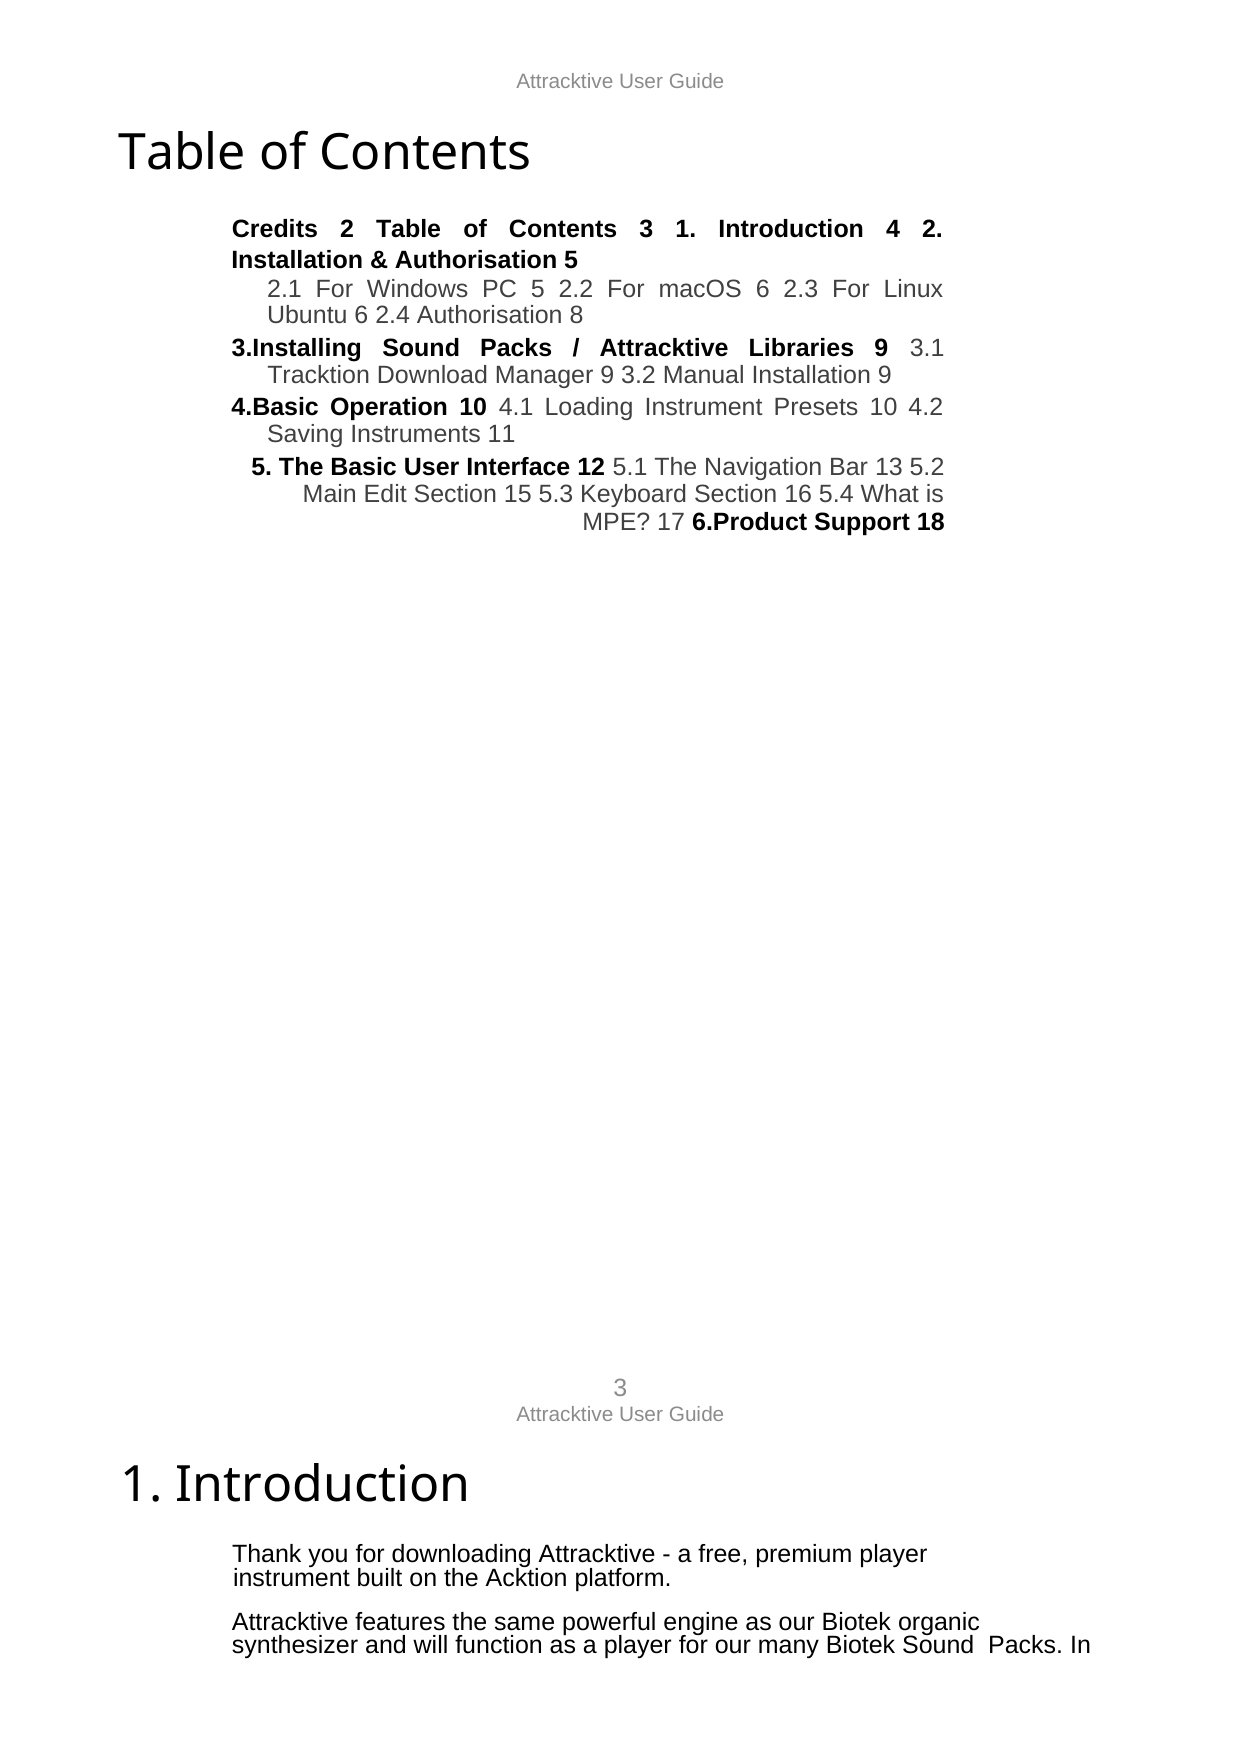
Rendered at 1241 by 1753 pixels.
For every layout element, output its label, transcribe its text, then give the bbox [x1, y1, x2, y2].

text 3 [108, 1373, 1133, 1401]
text Table of Contents [118, 116, 1133, 184]
text 4.Basic Operation 10 4.1 Loading Instrument Presets 10 4.2 Saving Instruments 11 [231, 394, 944, 448]
text Attracktive User Guide [108, 69, 1133, 93]
text Attracktive features the same powerful engine as our Biotek organic synthesizer and will function as a player for our many Biotek Sound Packs. In [232, 1612, 1104, 1659]
text Thank you for downloading Attracktive - a free, premium player instrument built on the Acktion platform. [232, 1544, 1026, 1591]
text 2.1 For Windows PC 5 2.2 For macOS 6 2.3 For Linux Ubuntu 6 2.4 Authorisation 8 [267, 277, 944, 329]
text 1. Introduction [121, 1448, 1133, 1516]
text 5. The Basic User Interface 12 5.1 The Navigation Bar 13 5.2 Main Edit Section 15 5.3 Keyboard Section 16 5.4 What is MPE? 17 6.Product Support 18 [232, 453, 944, 536]
text Credits 2 Table of Contents 3 1. Introduction 4 2. Installation & Authorisation 5 [231, 214, 944, 274]
text Attracktive User Guide [108, 1401, 1133, 1425]
text 3.Installing Sound Packs / Attracktive Libraries 9 3.1 Tracktion Download Manager 9 3.2 Manual Installation 9 [231, 335, 944, 389]
